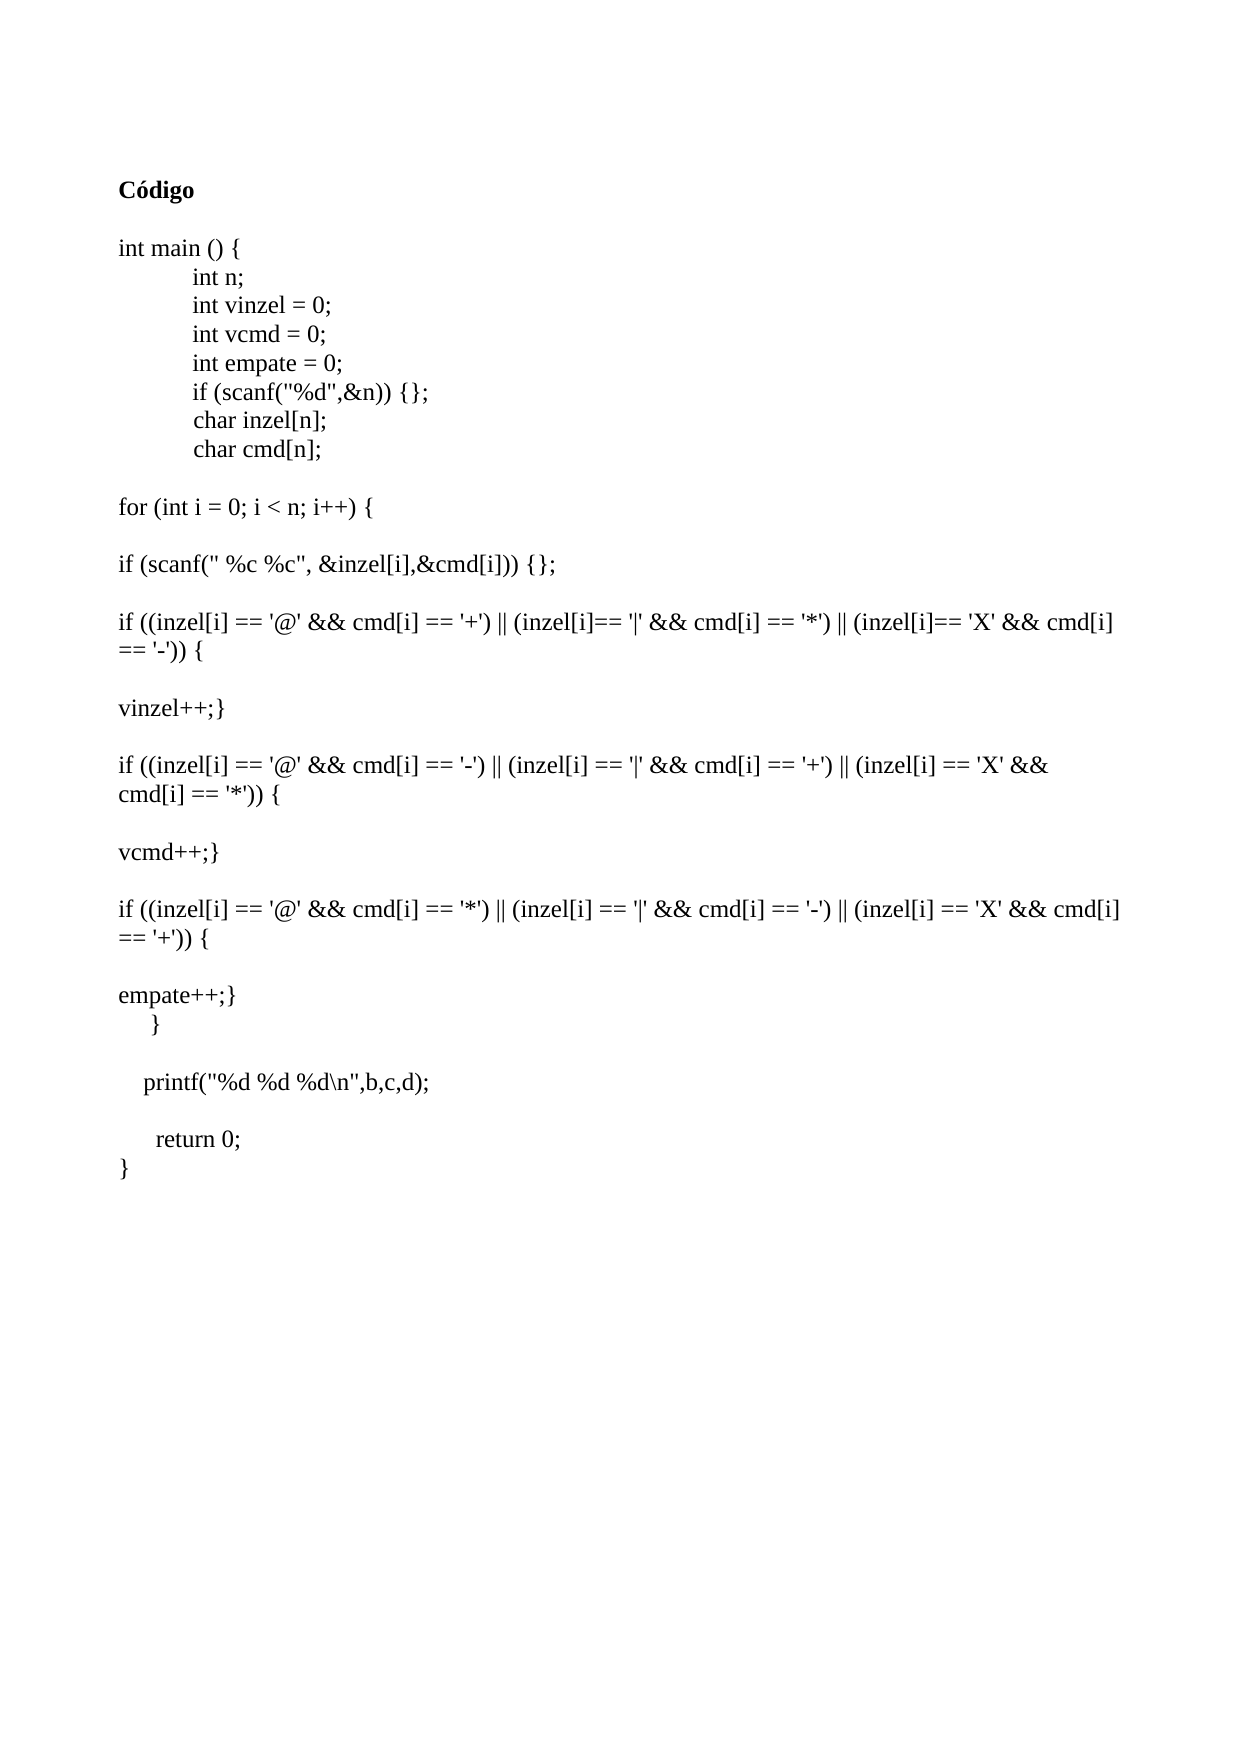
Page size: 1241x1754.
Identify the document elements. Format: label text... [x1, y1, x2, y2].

text } [118, 1153, 1122, 1182]
text int n; [118, 262, 1122, 291]
text empate++;} [118, 981, 1122, 1009]
text for (int i = 0; i < n; i++) { [118, 492, 1122, 521]
text if ((inzel[i] == '@' && cmd[i] == '+') || (inzel[i]== '|' && cmd[i] == '*') || (inzel[i]== 'X' && cmd[i] == '-')) { [118, 607, 1122, 664]
text if ((inzel[i] == '@' && cmd[i] == '-') || (inzel[i] == '|' && cmd[i] == '+') || (inzel[i] == 'X' && cmd[i] == '*')) { [118, 751, 1122, 808]
text int empate = 0; [118, 348, 1122, 377]
text char cmd[n]; [118, 434, 1122, 463]
text if (scanf(" %c %c", &inzel[i],&cmd[i])) {}; [118, 549, 1122, 578]
text int main () { [118, 233, 1122, 262]
text } [118, 1009, 1122, 1038]
text if ((inzel[i] == '@' && cmd[i] == '*') || (inzel[i] == '|' && cmd[i] == '-') || (inzel[i] == 'X' && cmd[i] == '+')) { [118, 894, 1122, 952]
text vcmd++;} [118, 837, 1122, 866]
text int vinzel = 0; [118, 291, 1122, 319]
text return 0; [118, 1124, 1122, 1153]
text vinzel++;} [118, 693, 1122, 722]
text printf("%d %d %d\n",b,c,d); [118, 1067, 1122, 1096]
text char inzel[n]; [118, 406, 1122, 434]
text int vcmd = 0; [118, 319, 1122, 348]
text Código [118, 176, 1122, 204]
text if (scanf("%d",&n)) {}; [118, 377, 1122, 406]
